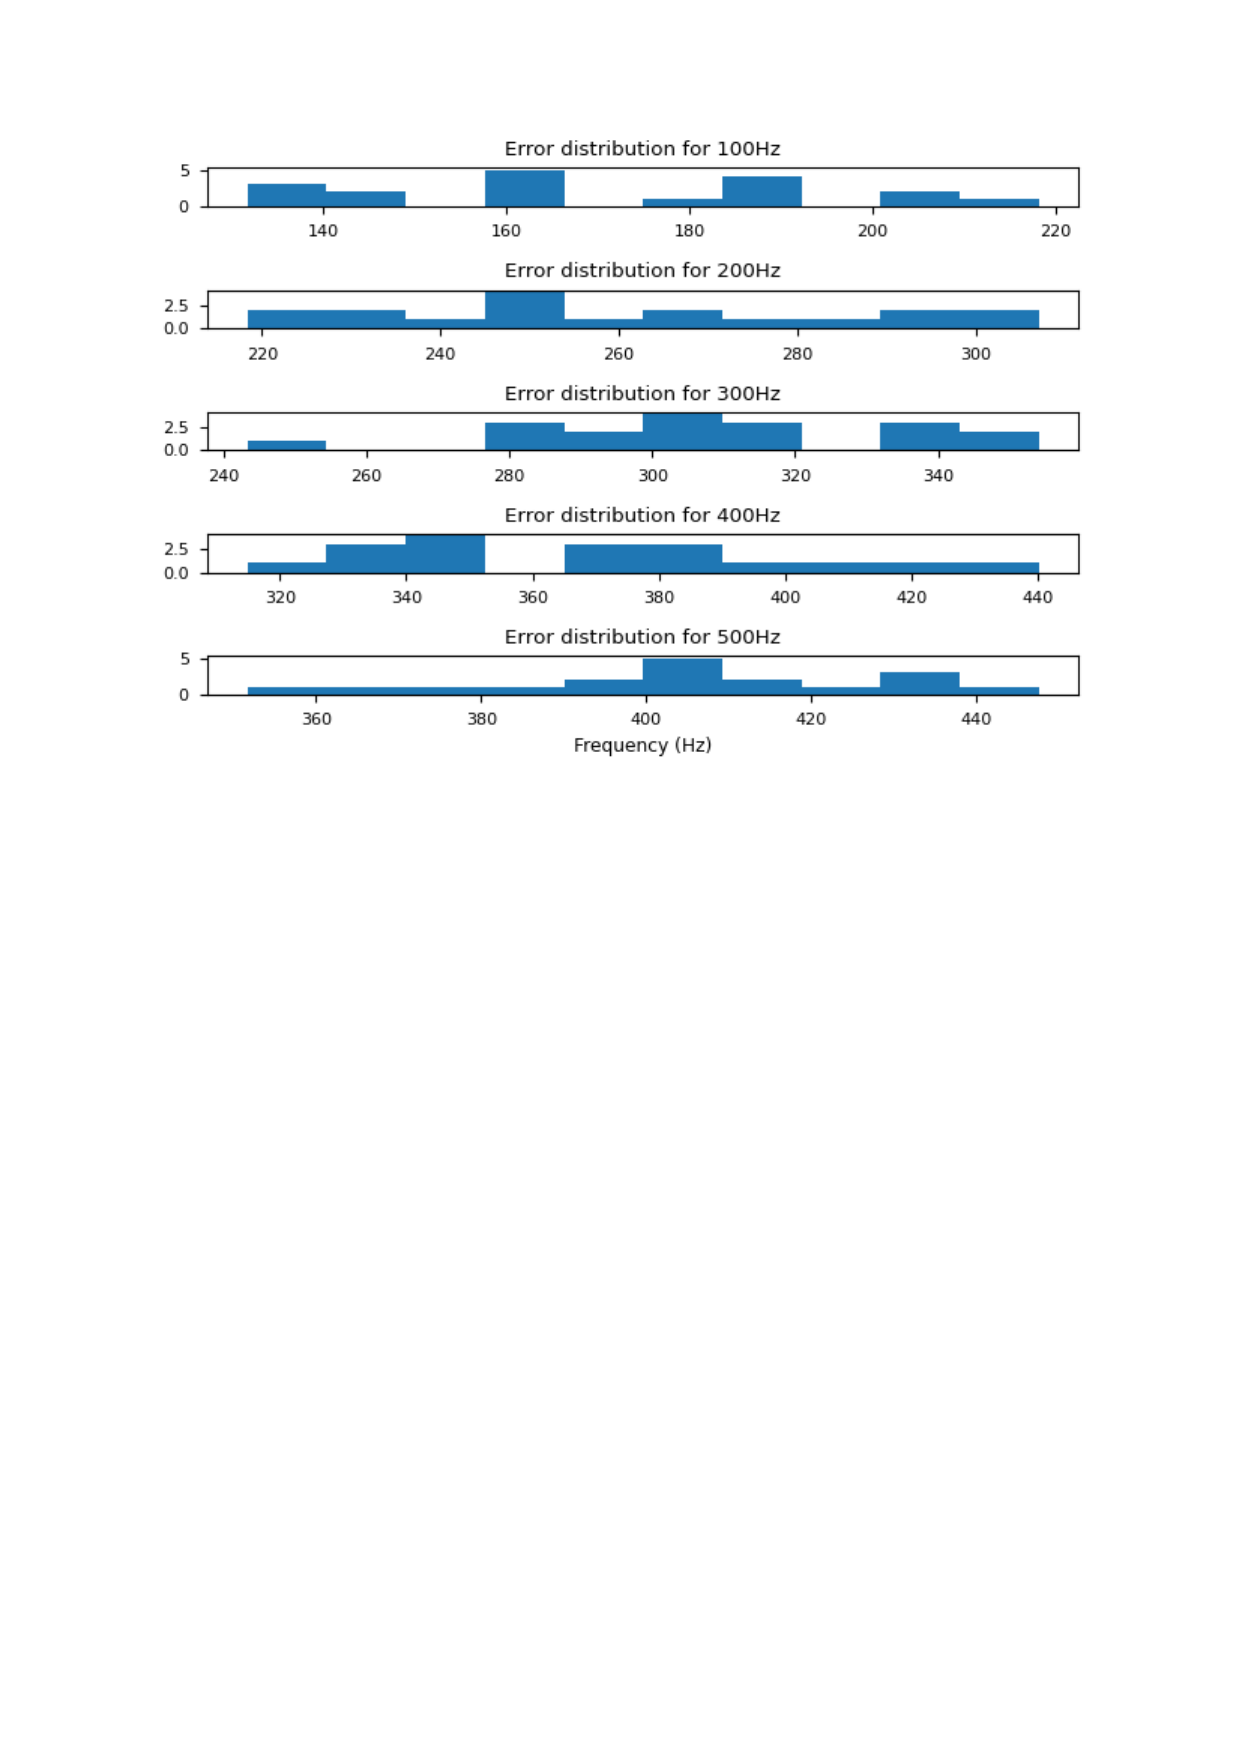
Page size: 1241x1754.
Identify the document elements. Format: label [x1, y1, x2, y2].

picture [140, 118, 1100, 779]
